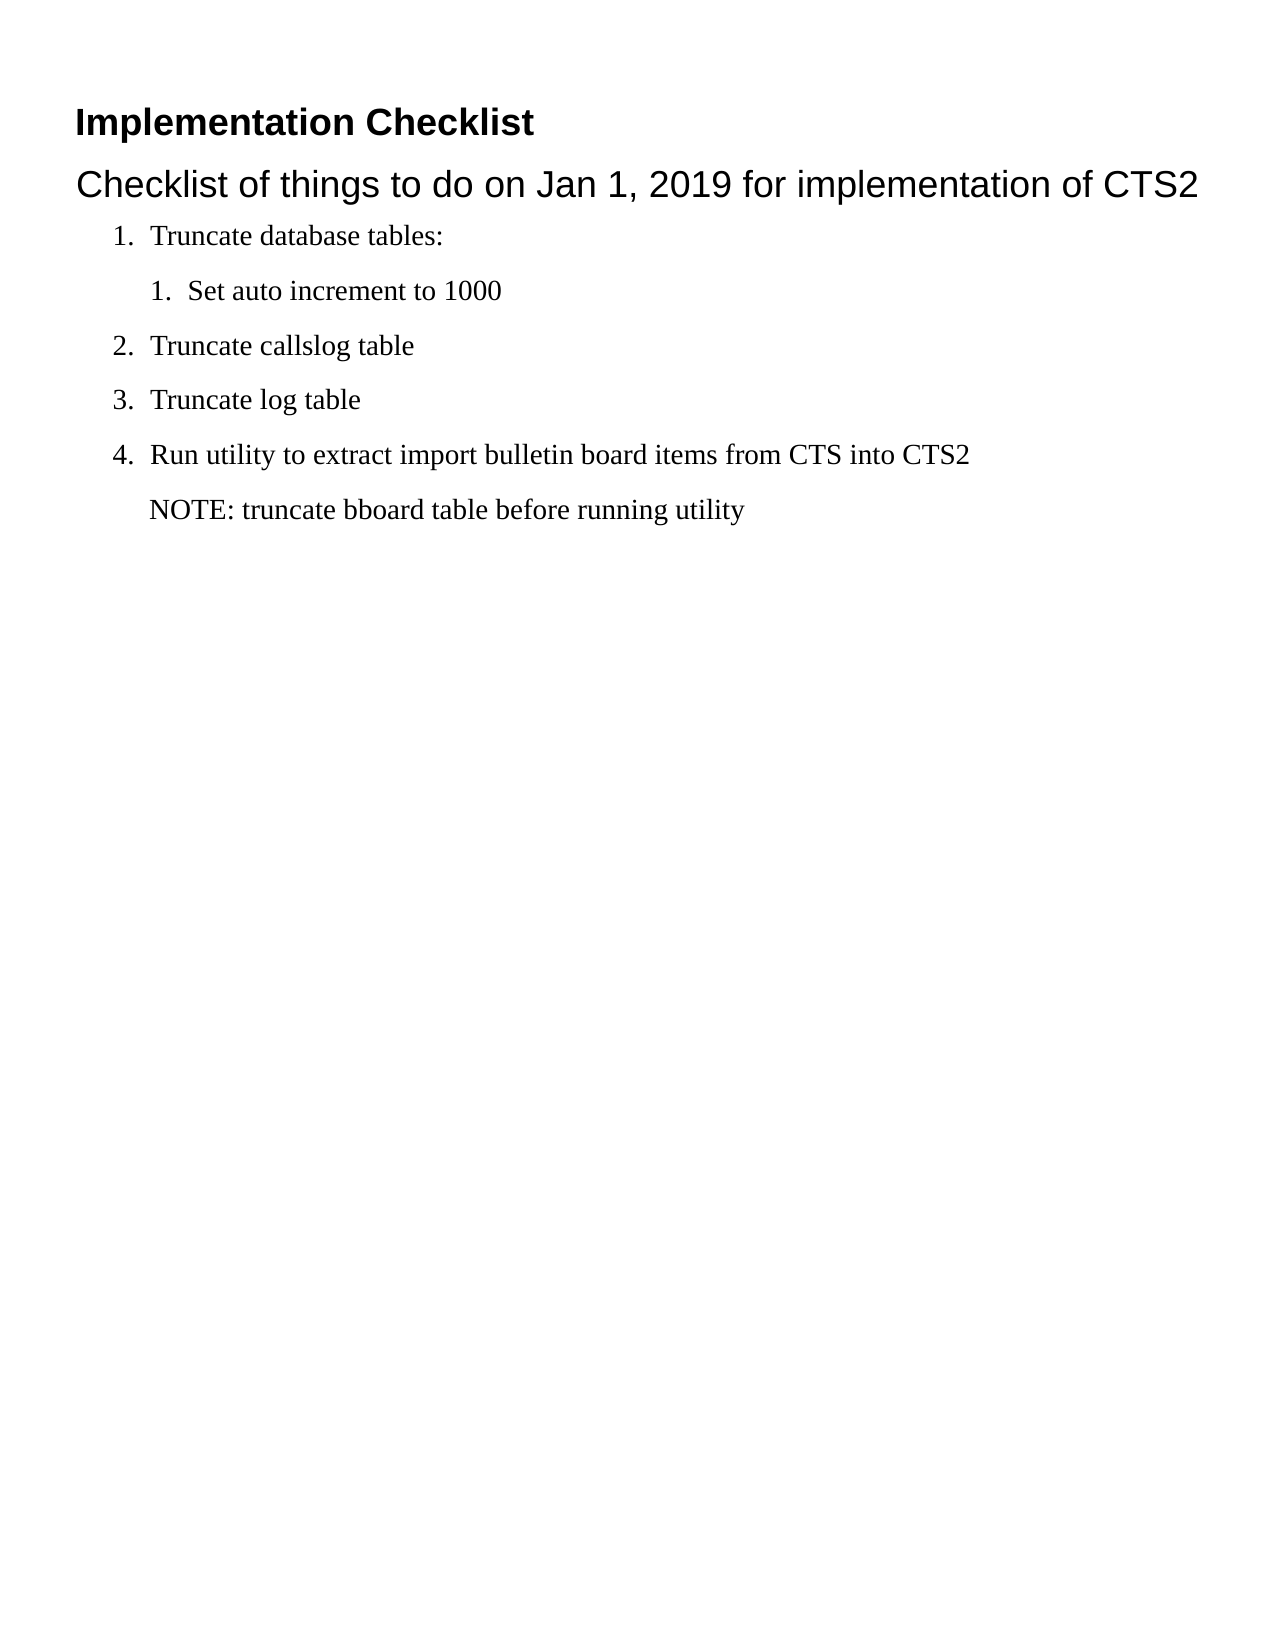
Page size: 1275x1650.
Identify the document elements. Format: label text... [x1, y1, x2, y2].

text NOTE: truncate bboard table before running utility [149, 492, 1200, 526]
list Run utility to extract import bulletin board items from CTS into CTS2 [112, 437, 1200, 471]
subtitle Checklist of things to do on Jan 1, 2019 for implementation of CTS2 [75, 162, 1200, 206]
subtitle Implementation Checklist [75, 100, 1200, 144]
list Truncate database tables: [112, 218, 1200, 252]
list Set auto increment to 1000 [150, 273, 1200, 306]
list Truncate log table [112, 382, 1200, 416]
list Truncate callslog table [112, 328, 1200, 361]
